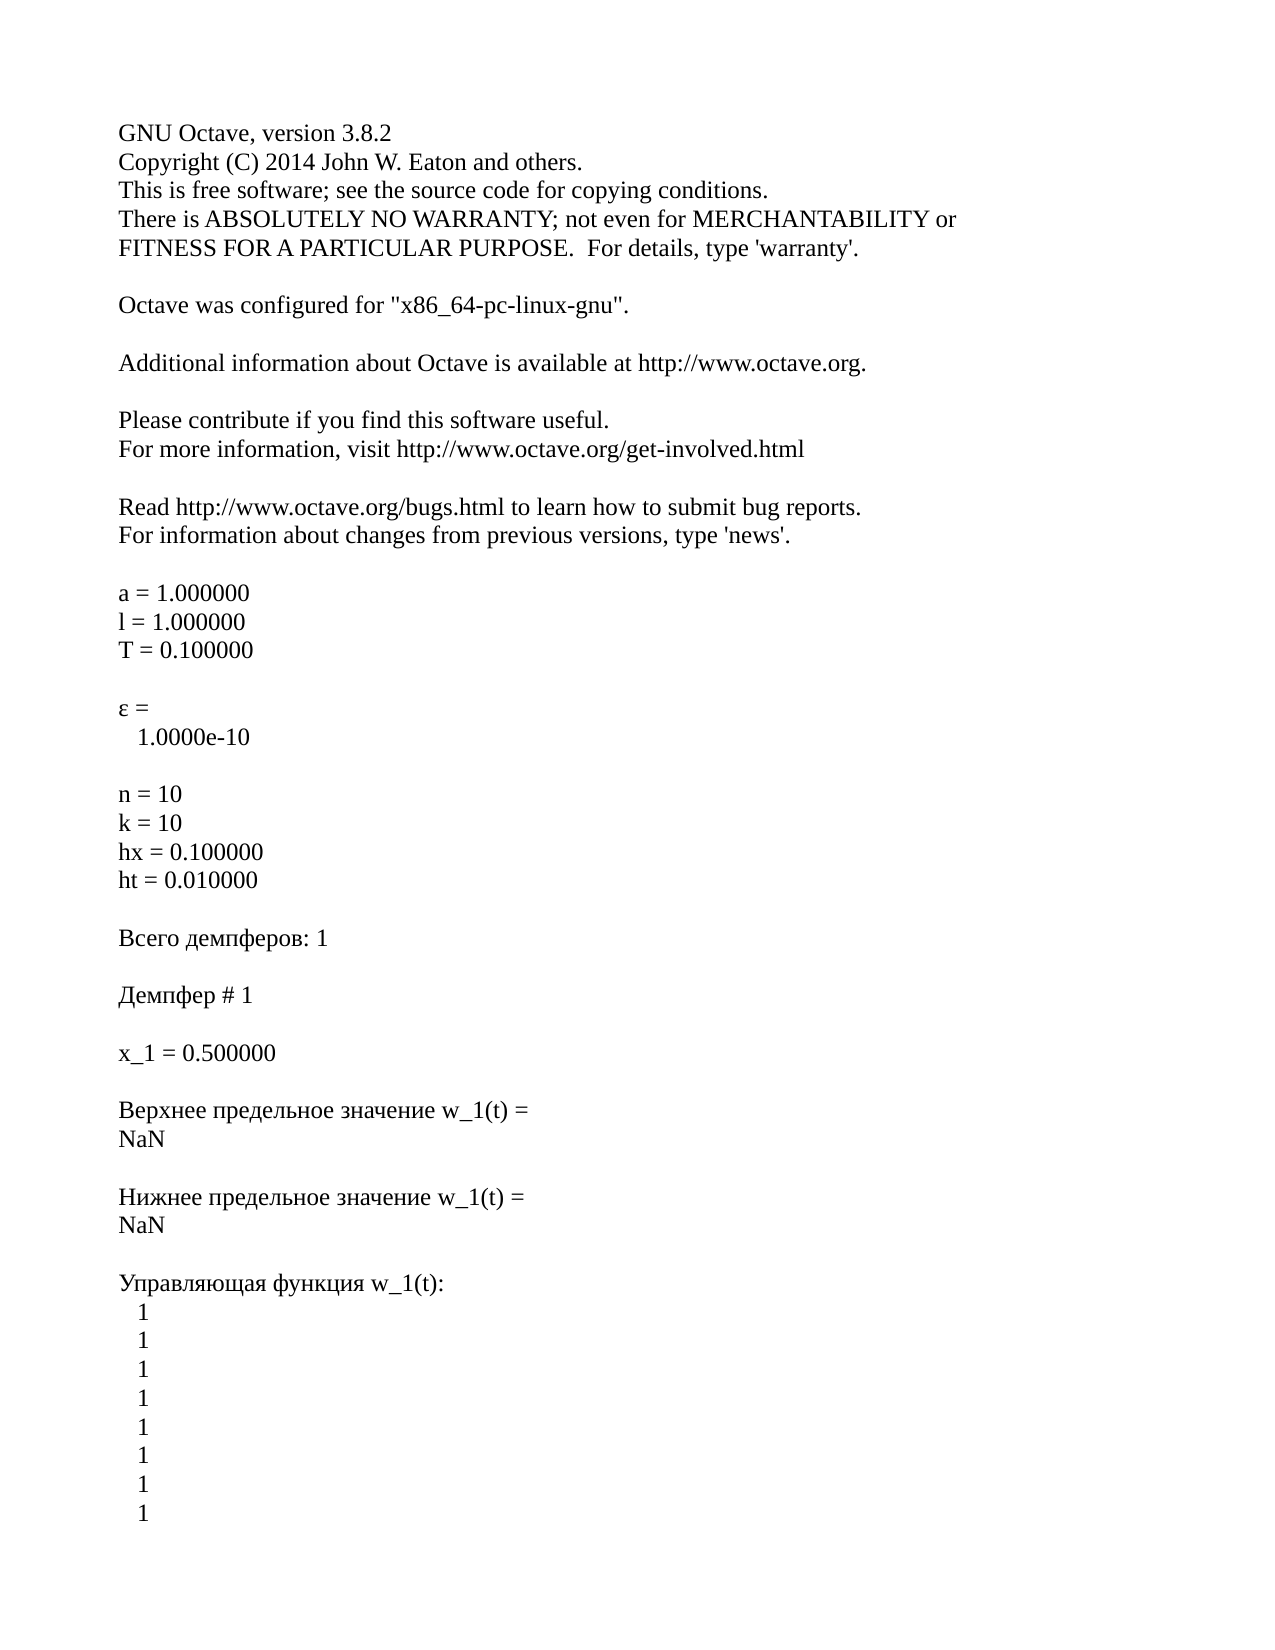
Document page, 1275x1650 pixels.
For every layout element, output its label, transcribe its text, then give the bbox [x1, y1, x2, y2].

text For more information, visit http://www.octave.org/get-involved.html [118, 434, 1157, 463]
text 1 [118, 1326, 1157, 1354]
text Всего демпферов: 1 [118, 923, 1157, 952]
text NaN [118, 1211, 1157, 1239]
text x_1 = 0.500000 [118, 1038, 1157, 1067]
text Демпфер # 1 [118, 981, 1157, 1009]
text ht = 0.010000 [118, 866, 1157, 894]
text 1 [118, 1469, 1157, 1498]
text 1 [118, 1498, 1157, 1527]
text Read http://www.octave.org/bugs.html to learn how to submit bug reports. [118, 492, 1157, 521]
text 1 [118, 1297, 1157, 1326]
text 1 [118, 1383, 1157, 1412]
text Нижнее предельное значение w_1(t) = [118, 1182, 1157, 1211]
text 1 [118, 1354, 1157, 1383]
text Additional information about Octave is available at http://www.octave.org. [118, 348, 1157, 377]
text Please contribute if you find this software useful. [118, 406, 1157, 434]
text hx = 0.100000 [118, 837, 1157, 866]
text T = 0.100000 [118, 636, 1157, 664]
text There is ABSOLUTELY NO WARRANTY; not even for MERCHANTABILITY or [118, 204, 1157, 233]
text 1 [118, 1412, 1157, 1441]
text Управляющая функция w_1(t): [118, 1268, 1157, 1297]
text This is free software; see the source code for copying conditions. [118, 176, 1157, 204]
text 1.0000e-10 [118, 722, 1157, 751]
text k = 10 [118, 808, 1157, 837]
text Octave was configured for "x86_64-pc-linux-gnu". [118, 291, 1157, 319]
text 1 [118, 1441, 1157, 1469]
text a = 1.000000 [118, 578, 1157, 607]
text n = 10 [118, 779, 1157, 808]
text l = 1.000000 [118, 607, 1157, 636]
text For information about changes from previous versions, type 'news'. [118, 521, 1157, 549]
text ε = [118, 693, 1157, 722]
text Верхнее предельное значение w_1(t) = [118, 1096, 1157, 1124]
text Copyright (C) 2014 John W. Eaton and others. [118, 147, 1157, 176]
text GNU Octave, version 3.8.2 [118, 118, 1157, 147]
text FITNESS FOR A PARTICULAR PURPOSE. For details, type 'warranty'. [118, 233, 1157, 262]
text NaN [118, 1124, 1157, 1153]
